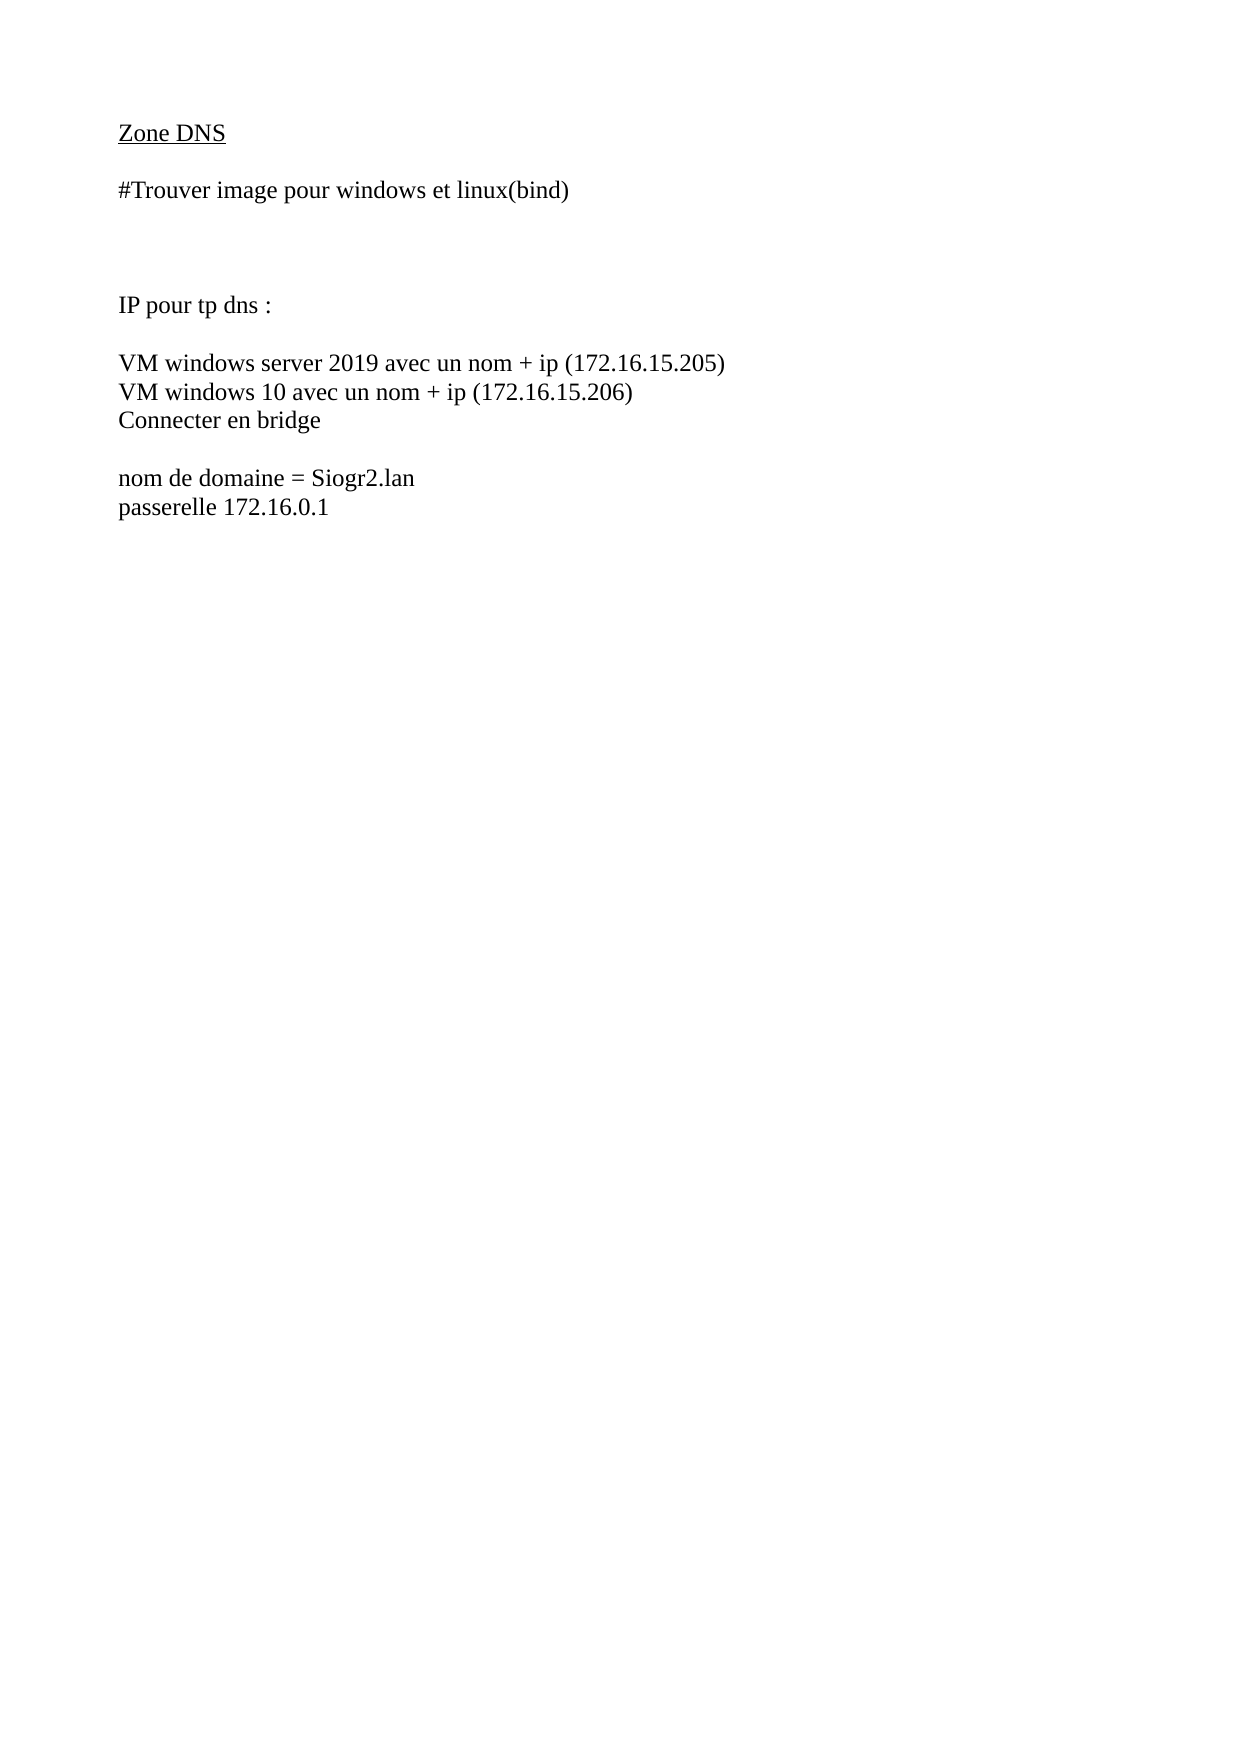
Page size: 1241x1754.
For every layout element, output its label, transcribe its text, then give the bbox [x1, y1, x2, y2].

text VM windows 10 avec un nom + ip (172.16.15.206) [118, 377, 1122, 406]
text passerelle 172.16.0.1 [118, 492, 1122, 521]
text Connecter en bridge [118, 406, 1122, 434]
text VM windows server 2019 avec un nom + ip (172.16.15.205) [118, 348, 1122, 377]
text #Trouver image pour windows et linux(bind) [118, 176, 1122, 204]
text nom de domaine = Siogr2.lan [118, 463, 1122, 492]
text IP pour tp dns : [118, 291, 1122, 319]
text Zone DNS [118, 118, 1122, 147]
